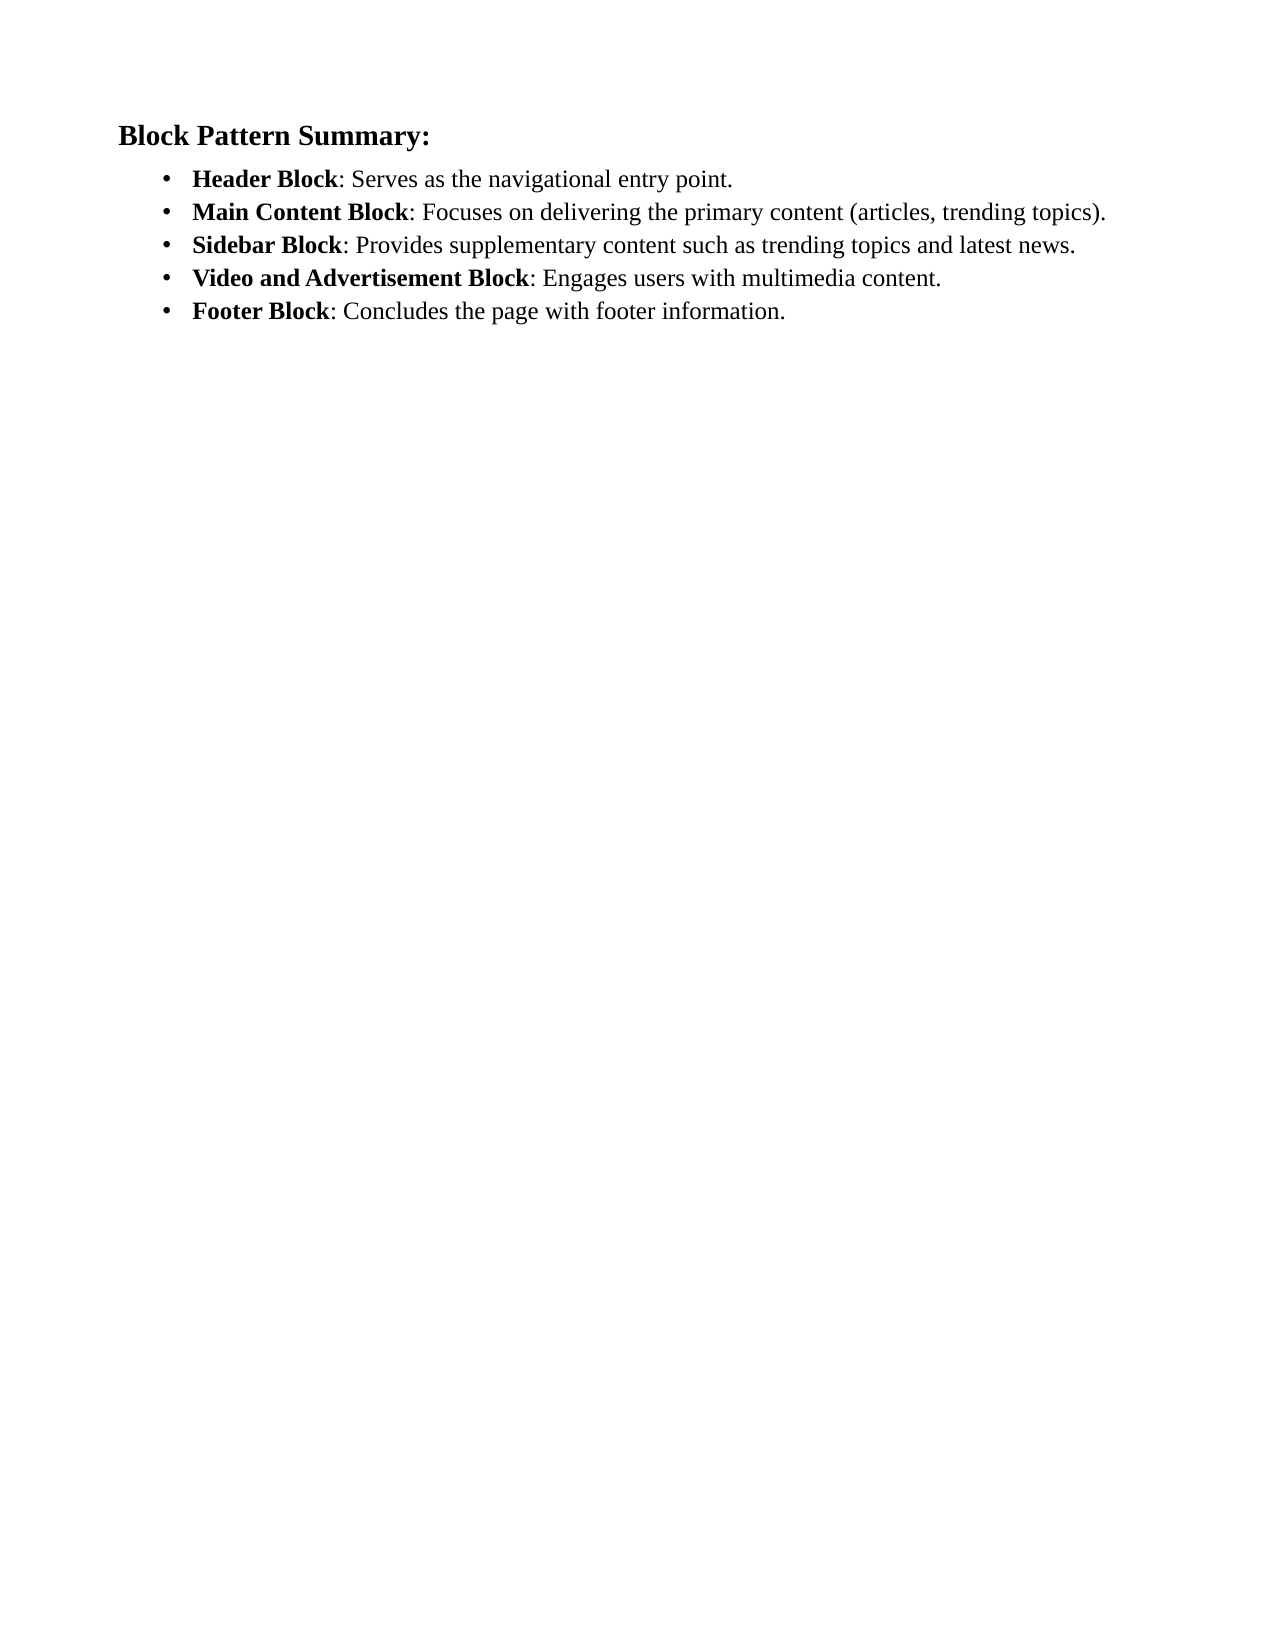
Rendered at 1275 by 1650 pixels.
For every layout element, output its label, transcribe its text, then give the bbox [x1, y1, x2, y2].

list Header Block: Serves as the navigational entry point. [162, 164, 1157, 193]
list Main Content Block: Focuses on delivering the primary content (articles, trending topics). [162, 197, 1157, 226]
list Footer Block: Concludes the page with footer information. [162, 296, 1157, 325]
list Video and Advertisement Block: Engages users with multimedia content. [162, 263, 1157, 292]
subtitle Block Pattern Summary: [118, 118, 1157, 152]
list Sidebar Block: Provides supplementary content such as trending topics and latest news. [162, 230, 1157, 259]
